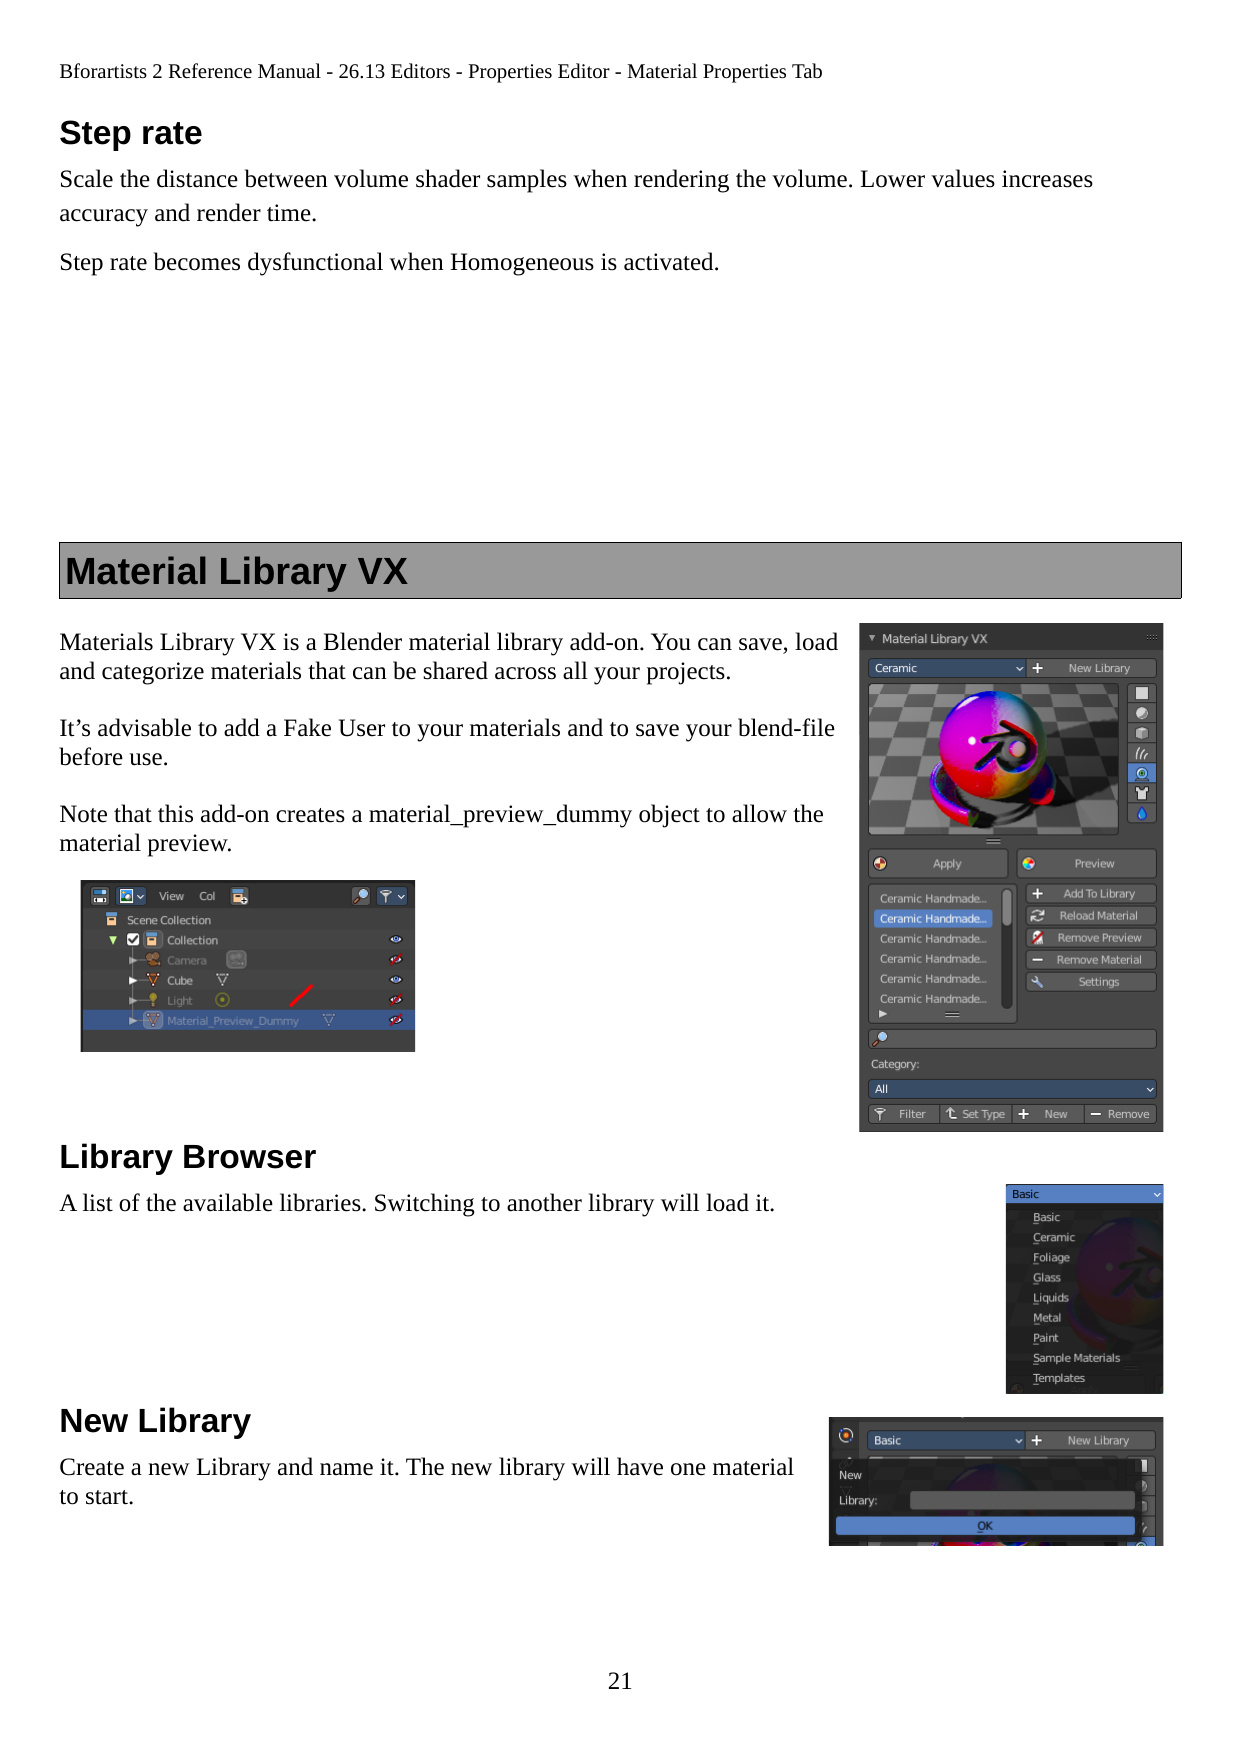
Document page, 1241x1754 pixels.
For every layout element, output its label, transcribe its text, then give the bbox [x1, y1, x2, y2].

picture [828, 1417, 1164, 1546]
text Create a new Library and name it. The new library will have one material to start. [59, 1452, 828, 1510]
text It’s advisable to add a Fake User to your materials and to save your blend-file before use. [59, 713, 859, 771]
text Materials Library VX is a Blender material library add-on. You can save, load and categorize materials that can be shared across all your projects. [59, 627, 859, 684]
text Note that this add-on creates a material_preview_dummy object to allow the material preview. [59, 799, 859, 857]
picture [80, 880, 416, 1052]
picture [859, 623, 1164, 1132]
subtitle Step rate [59, 113, 1181, 151]
text Step rate becomes dysfunctional when Homogeneous is activated. [59, 247, 1181, 276]
table_header Material Library VX [60, 543, 1181, 598]
text A list of the available libraries. Switching to another library will load it. [59, 1188, 1005, 1216]
text Scale the distance between volume shader samples when rendering the volume. Lower values increases accuracy and render time. [59, 164, 1181, 227]
subtitle Library Browser [59, 1137, 1181, 1175]
subtitle New Library [59, 1401, 1181, 1440]
picture [1005, 1184, 1164, 1394]
